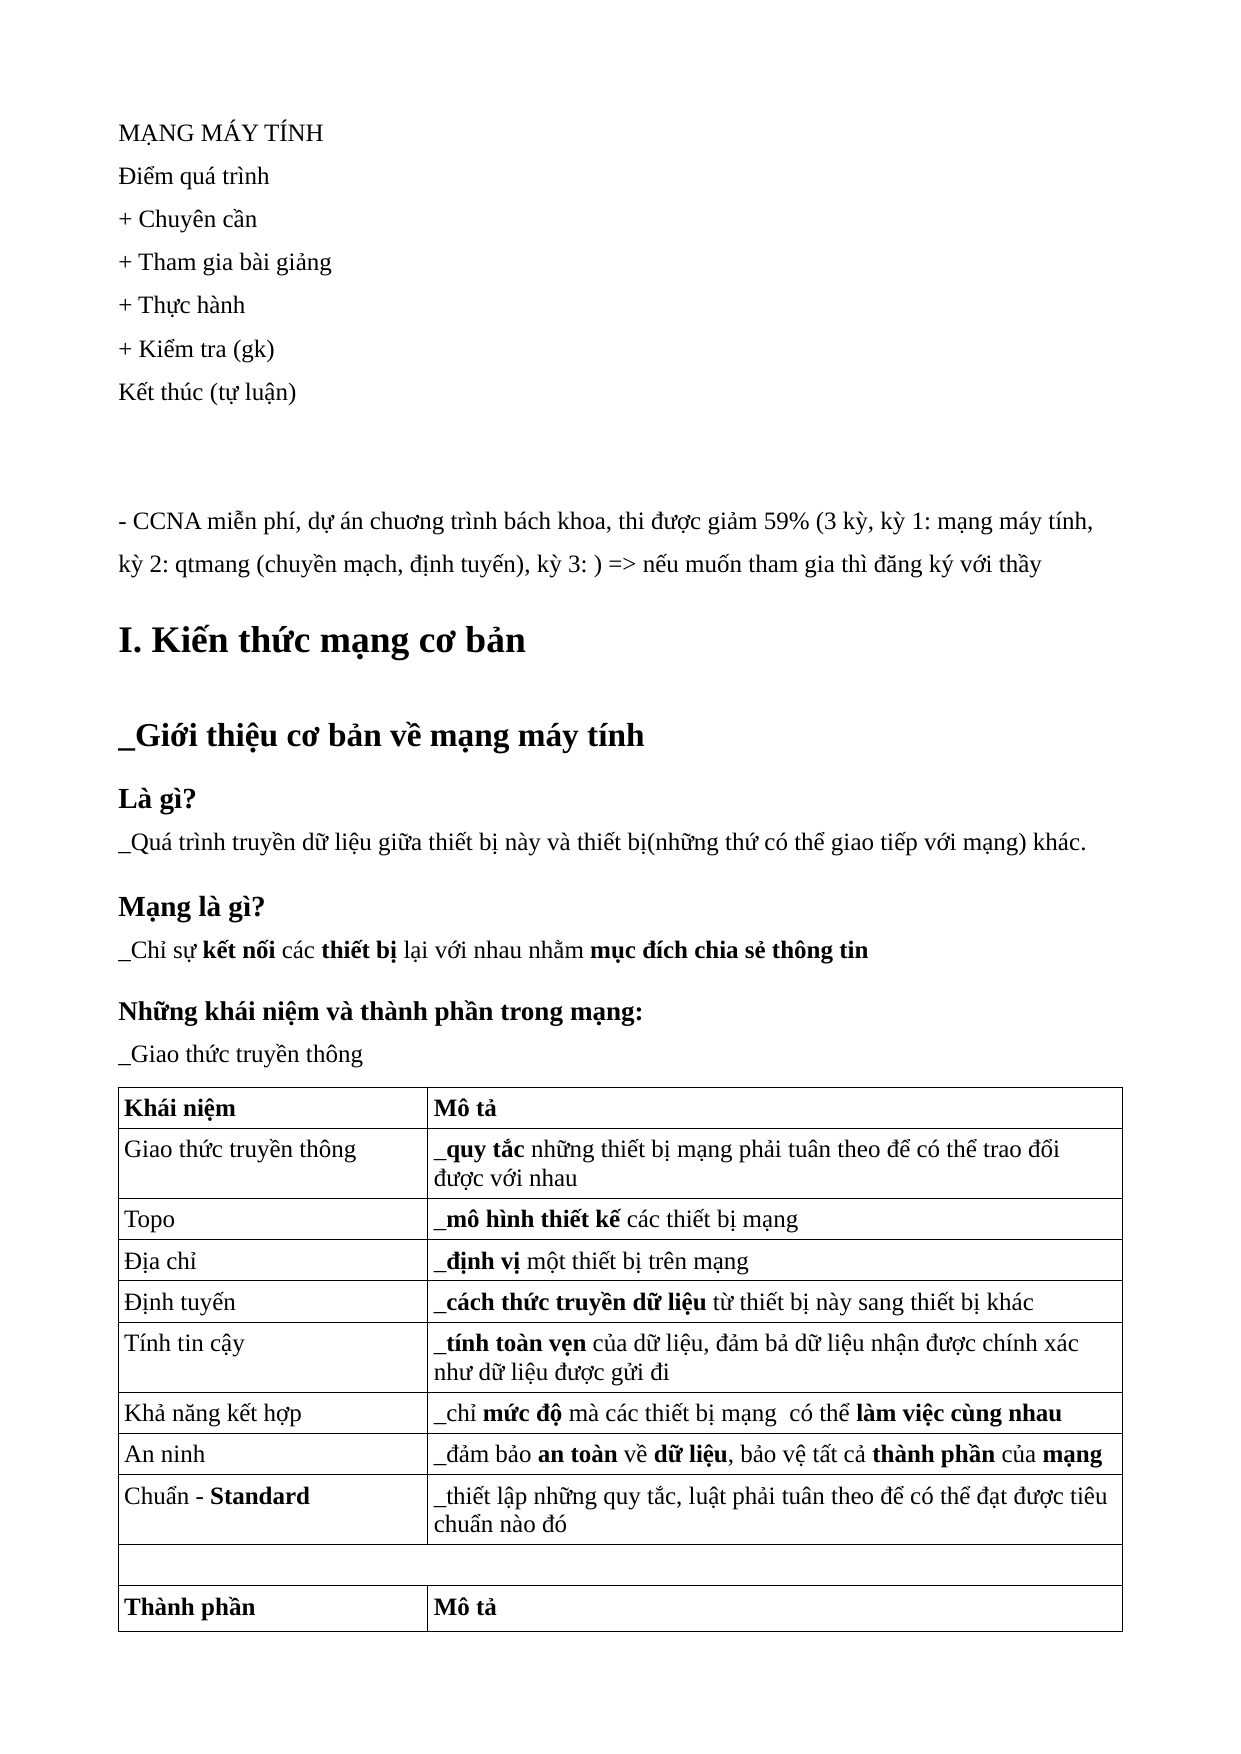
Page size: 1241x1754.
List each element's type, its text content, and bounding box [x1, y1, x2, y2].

table_cell An ninh [119, 1434, 427, 1474]
table_cell _chỉ mức độ mà các thiết bị mạng có thể làm việc cùng nhau [428, 1393, 1122, 1433]
table_cell _mô hình thiết kế các thiết bị mạng [428, 1199, 1122, 1239]
table_cell Thành phần [119, 1586, 427, 1631]
text + Chuyên cần [118, 204, 1122, 233]
text + Tham gia bài giảng [118, 247, 1122, 276]
subtitle Là gì? [118, 781, 1122, 814]
table_cell Topo [119, 1199, 427, 1239]
text MẠNG MÁY TÍNH [118, 118, 1122, 147]
table_header Mô tả [428, 1088, 1122, 1128]
table_cell Giao thức truyền thông [119, 1129, 427, 1198]
text _Giao thức truyền thông [118, 1039, 1122, 1068]
table_cell Tính tin cậy [119, 1323, 427, 1392]
table_cell _tính toàn vẹn của dữ liệu, đảm bả dữ liệu nhận được chính xác như dữ liệu được gửi đi [428, 1323, 1122, 1392]
table_cell _đảm bảo an toàn về dữ liệu, bảo vệ tất cả thành phần của mạng [428, 1434, 1122, 1474]
subtitle I. Kiến thức mạng cơ bản [118, 617, 1122, 661]
table_cell Khả năng kết hợp [119, 1393, 427, 1433]
table_cell Định tuyến [119, 1281, 427, 1322]
text _Quá trình truyền dữ liệu giữa thiết bị này và thiết bị(những thứ có thể giao tiếp với mạng) khác. [118, 827, 1122, 856]
text + Kiểm tra (gk) [118, 334, 1122, 362]
text - CCNA miễn phí, dự án chuơng trình bách khoa, thi được giảm 59% (3 kỳ, kỳ 1: mạng máy tính, kỳ 2: qtmang (chuyền mạch, định tuyến), kỳ 3: ) => nếu muốn tham gia thì đăng ký với thầy [118, 506, 1122, 578]
table_cell Mô tả [428, 1586, 1122, 1631]
text _Chỉ sự kết nối các thiết bị lại với nhau nhằm mục đích chia sẻ thông tin [118, 935, 1122, 964]
subtitle Những khái niệm và thành phần trong mạng: [118, 995, 1122, 1026]
table_cell _thiết lập những quy tắc, luật phải tuân theo để có thể đạt được tiêu chuẩn nào đó [428, 1475, 1122, 1544]
table_cell [119, 1545, 1122, 1585]
table_cell _định vị một thiết bị trên mạng [428, 1240, 1122, 1280]
table_header Khái niệm [119, 1088, 427, 1128]
table_cell Chuẩn - Standard [119, 1475, 427, 1544]
table_cell Địa chỉ [119, 1240, 427, 1280]
subtitle Mạng là gì? [118, 889, 1122, 923]
text Kết thúc (tự luận) [118, 377, 1122, 406]
text Điểm quá trình [118, 161, 1122, 190]
text + Thực hành [118, 291, 1122, 319]
table_cell _cách thức truyền dữ liệu từ thiết bị này sang thiết bị khác [428, 1281, 1122, 1322]
subtitle _Giới thiệu cơ bản về mạng máy tính [118, 716, 1122, 754]
table_cell _quy tắc những thiết bị mạng phải tuân theo để có thể trao đổi được với nhau [428, 1129, 1122, 1198]
